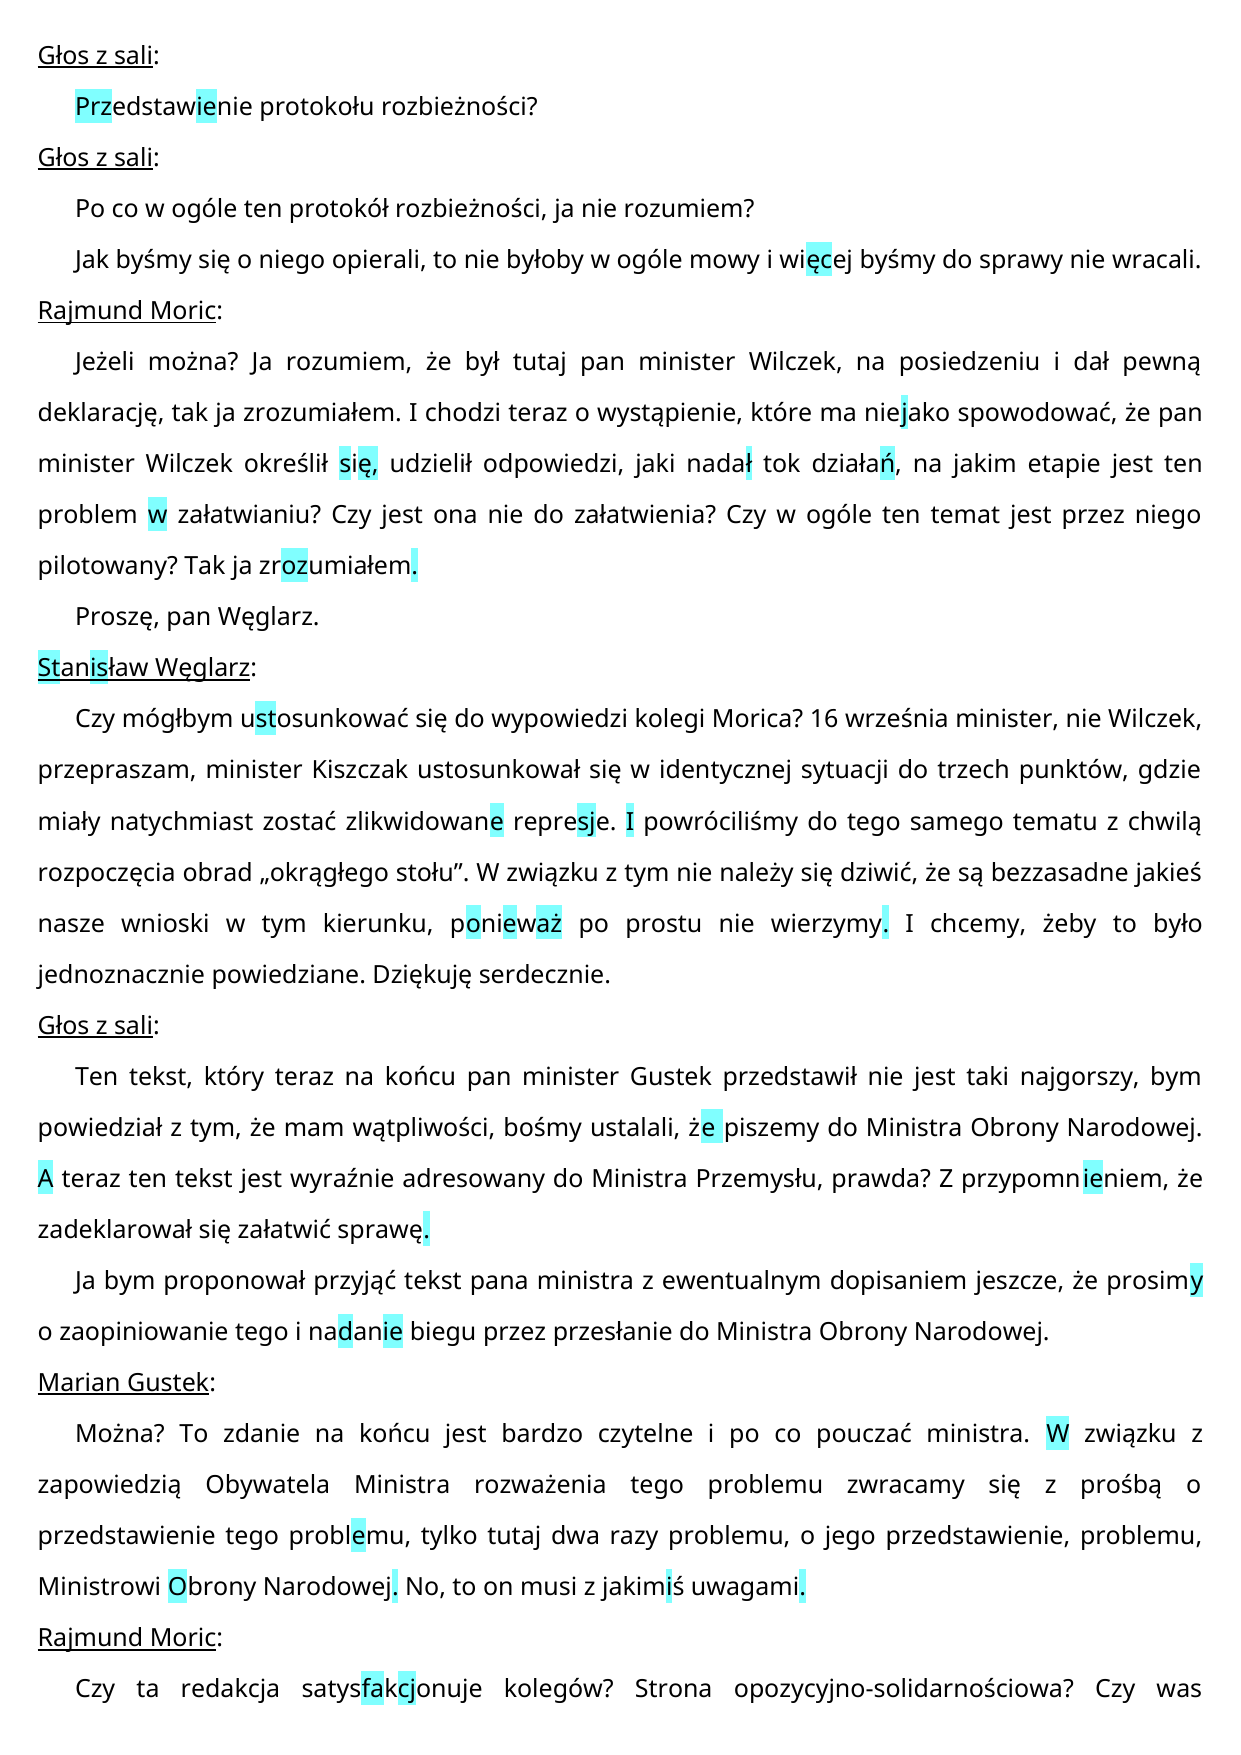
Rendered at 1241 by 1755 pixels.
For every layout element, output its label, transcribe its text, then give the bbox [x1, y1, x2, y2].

text Proszę, pan Węglarz. [37, 599, 1203, 633]
text Ja bym proponował przyjąć tekst pana ministra z ewentualnym dopisaniem jeszcze, że prosimy o zaopiniowanie tego i nadanie biegu przez przesłanie do Ministra Obrony Narodowej. [37, 1262, 1203, 1348]
text Jak byśmy się o niego opierali, to nie byłoby w ogóle mowy i więcej byśmy do sprawy nie wracali. [37, 242, 1203, 276]
text Przedstawienie protokołu rozbieżności? [37, 88, 1203, 123]
text Głos z sali: [37, 139, 1203, 174]
text Ten tekst, który teraz na końcu pan minister Gustek przedstawił nie jest taki najgorszy, bym powiedział z tym, że mam wątpliwości, bośmy ustalali, że piszemy do Ministra Obrony Narodowej. A teraz ten tekst jest wyraźnie adresowany do Ministra Przemysłu, prawda? Z przypomnieniem, że zadeklarował się załatwić sprawę. [37, 1058, 1203, 1246]
text Można? To zdanie na końcu jest bardzo czytelne i po co pouczać ministra. W związku z zapowiedzią Obywatela Ministra rozważenia tego problemu zwracamy się z prośbą o przedstawienie tego problemu, tylko tutaj dwa razy problemu, o jego przedstawienie, problemu, Ministrowi Obrony Narodowej. No, to on musi z jakimiś uwagami. [37, 1416, 1203, 1603]
text Stanisław Węglarz: [37, 650, 1203, 684]
text Rajmund Moric: [37, 293, 1203, 327]
text Po co w ogóle ten protokół rozbieżności, ja nie rozumiem? [37, 191, 1203, 225]
text Rajmund Moric: [37, 1620, 1203, 1654]
text Głos z sali: [37, 1007, 1203, 1041]
text Czy mógłbym ustosunkować się do wypowiedzi kolegi Morica? 16 września minister, nie Wilczek, przepraszam, minister Kiszczak ustosunkował się w identycznej sytuacji do trzech punktów, gdzie miały natychmiast zostać zlikwidowane represje. I powróciliśmy do tego samego tematu z chwilą rozpoczęcia obrad „okrągłego stołu”. W związku z tym nie należy się dziwić, że są bezzasadne jakieś nasze wnioski w tym kierunku, ponieważ po prostu nie wierzymy. I chcemy, żeby to było jednoznacznie powiedziane. Dziękuję serdecznie. [37, 701, 1203, 990]
text Głos z sali: [37, 37, 1203, 72]
text Jeżeli można? Ja rozumiem, że był tutaj pan minister Wilczek, na posiedzeniu i dał pewną deklarację, tak ja zrozumiałem. I chodzi teraz o wystąpienie, które ma niejako spowodować, że pan minister Wilczek określił się, udzielił odpowiedzi, jaki nadał tok działań, na jakim etapie jest ten problem w załatwianiu? Czy jest ona nie do załatwienia? Czy w ogóle ten temat jest przez niego pilotowany? Tak ja zrozumiałem. [37, 344, 1203, 582]
text Marian Gustek: [37, 1364, 1203, 1399]
text Czy ta redakcja satysfakcjonuje kolegów? Strona opozycyjno-solidarnościowa? Czy was [37, 1671, 1203, 1705]
